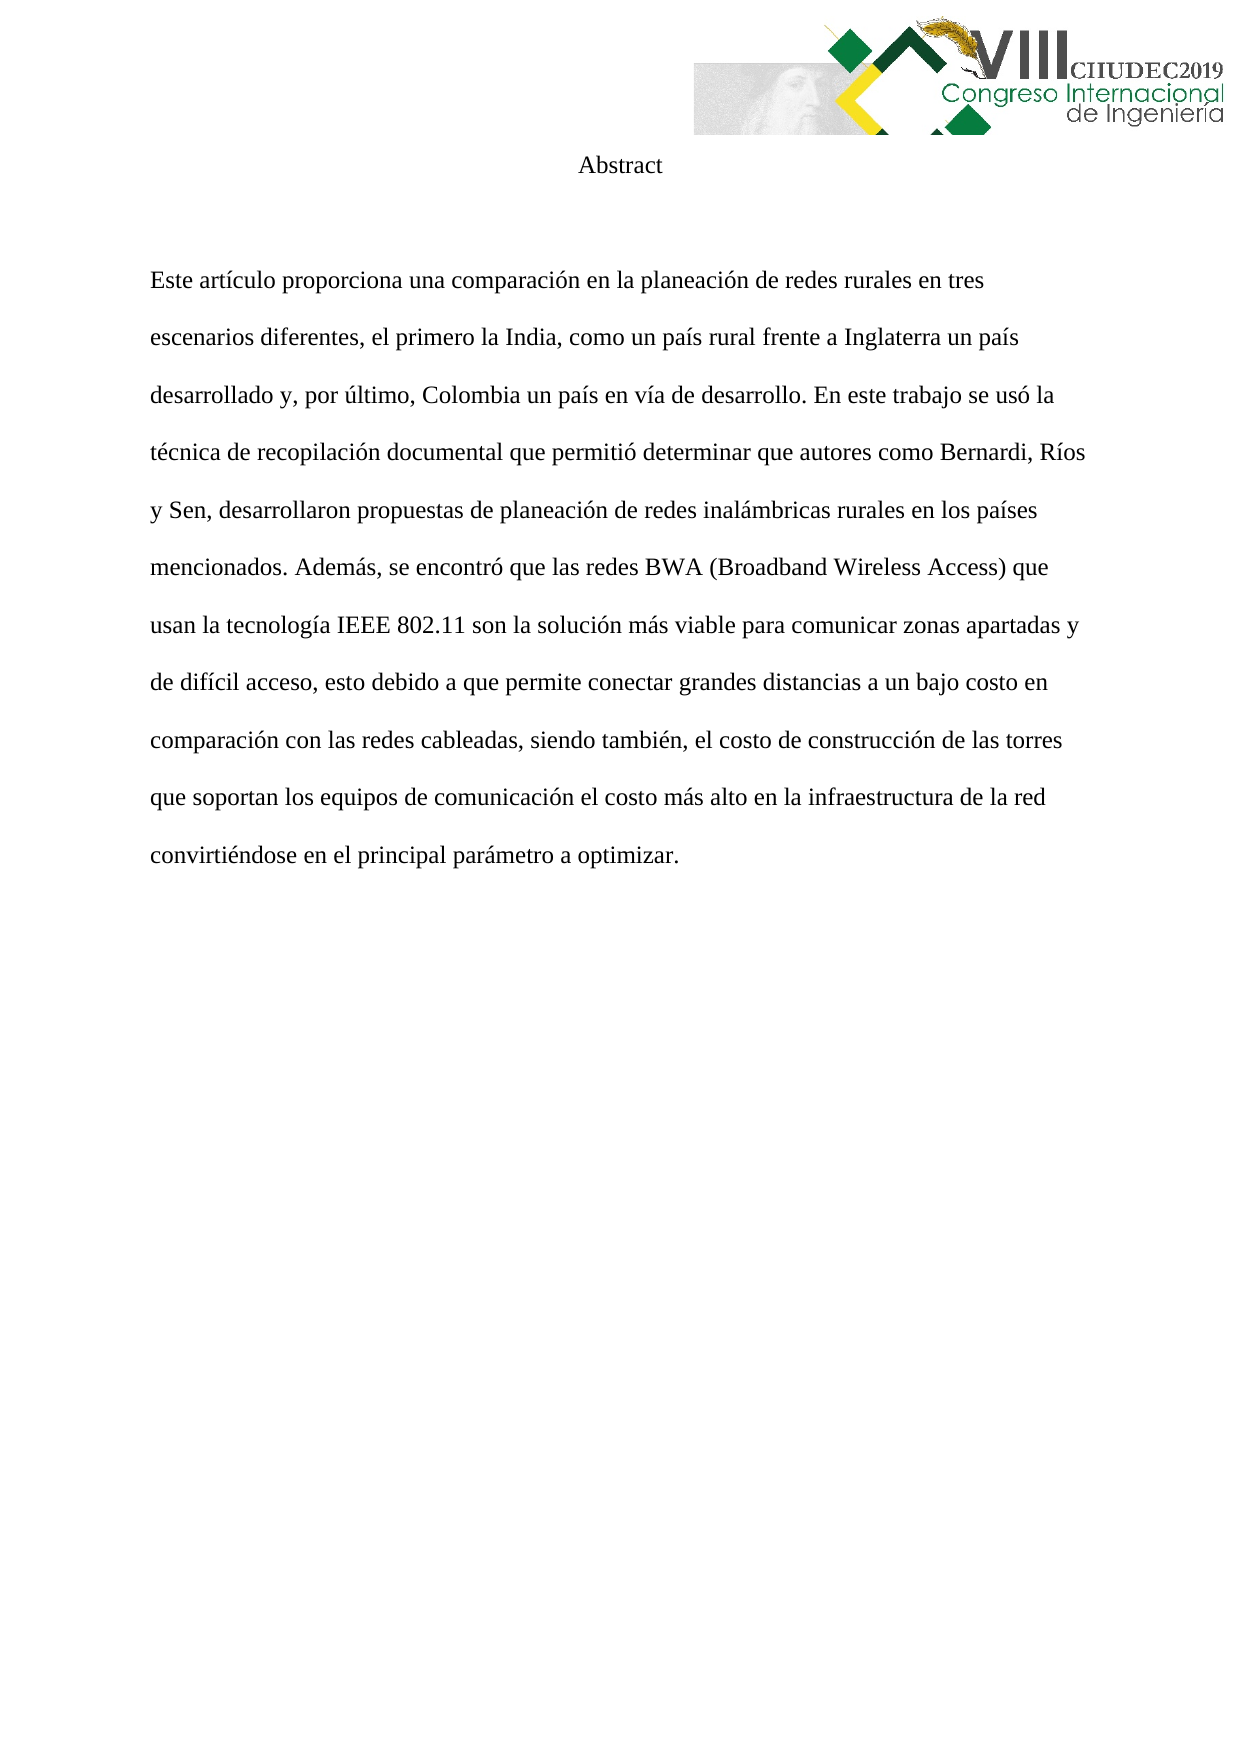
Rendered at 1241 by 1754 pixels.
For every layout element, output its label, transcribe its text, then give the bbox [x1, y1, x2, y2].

picture [693, 16, 1229, 135]
text Este artículo proporciona una comparación en la planeación de redes rurales en tres escenarios diferentes, el primero la India, como un país rural frente a Inglaterra un país desarrollado y, por último, Colombia un país en vía de desarrollo. En este trabajo se usó la técnica de recopilación documental que permitió determinar que autores como Bernardi, Ríos y Sen, desarrollaron propuestas de planeación de redes inalámbricas rurales en los países mencionados. Además, se encontró que las redes BWA (Broadband Wireless Access) que usan la tecnología IEEE 802.11 son la solución más viable para comunicar zonas apartadas y de difícil acceso, esto debido a que permite conectar grandes distancias a un bajo costo en comparación con las redes cableadas, siendo también, el costo de construcción de las torres que soportan los equipos de comunicación el costo más alto en la infraestructura de la red convirtiéndose en el principal parámetro a optimizar. [150, 265, 1090, 869]
subtitle Abstract [150, 150, 1090, 179]
